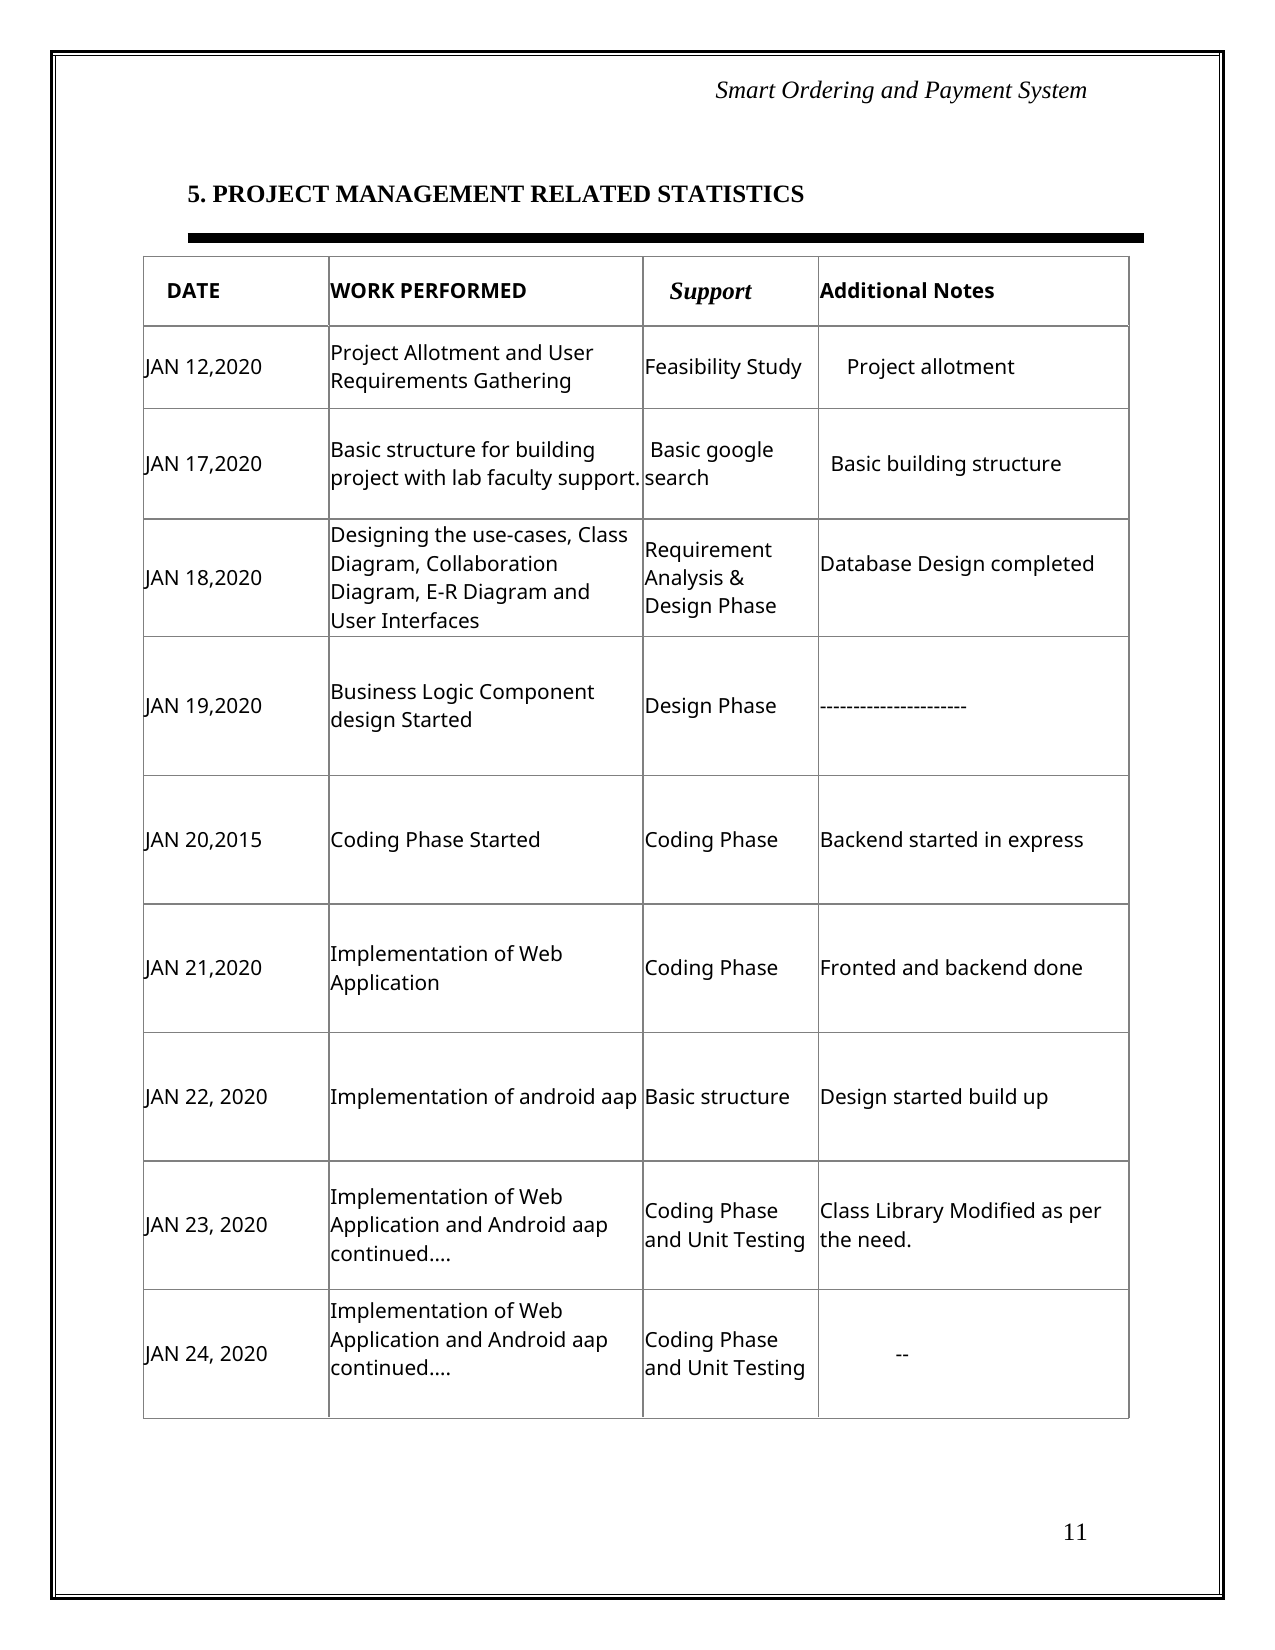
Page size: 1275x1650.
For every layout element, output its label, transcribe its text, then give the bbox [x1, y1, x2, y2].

table_cell ---------------------- [819, 637, 1128, 775]
table_header WORK PERFORMED [330, 257, 642, 325]
table_cell Design Phase [644, 637, 818, 775]
table_cell Implementation of Web Application and Android aap continued…. [330, 1162, 642, 1289]
table_cell JAN 23, 2020 [144, 1162, 328, 1289]
table_cell JAN 19,2020 [144, 637, 328, 775]
table_cell Database Design completed [819, 520, 1128, 636]
table_cell Implementation of Web Application [330, 905, 642, 1032]
table_cell Project allotment [819, 327, 1128, 407]
table_header Additional Notes [819, 257, 1128, 325]
table_header Support [644, 257, 818, 325]
table_cell JAN 20,2015 [144, 776, 328, 903]
table_cell JAN 21,2020 [144, 905, 328, 1032]
table_cell -- [819, 1290, 1128, 1417]
table_cell Basic structure for building project with lab faculty support. [330, 409, 642, 518]
table_cell Design started build up [819, 1033, 1128, 1160]
table_cell Implementation of Web Application and Android aap continued…. [330, 1290, 642, 1417]
table_cell Coding Phase [644, 905, 818, 1032]
table_cell Feasibility Study [644, 327, 818, 407]
table_cell Basic google search [644, 409, 818, 518]
table_cell Business Logic Component design Started [330, 637, 642, 775]
table_cell JAN 24, 2020 [144, 1290, 328, 1417]
table_cell Requirement Analysis & Design Phase [644, 520, 818, 636]
table_cell Implementation of android aap [330, 1033, 642, 1160]
table_cell JAN 17,2020 [144, 409, 328, 518]
table_cell Coding Phase Started [330, 776, 642, 903]
table_cell Coding Phase [644, 776, 818, 903]
text 5. PROJECT MANAGEMENT RELATED STATISTICS [187, 179, 1087, 207]
table_cell Basic building structure [819, 409, 1128, 518]
table_cell JAN 18,2020 [144, 520, 328, 636]
table_cell Project Allotment and User Requirements Gathering [330, 327, 642, 407]
table_cell Class Library Modified as per the need. [819, 1162, 1128, 1289]
table_cell Coding Phase and Unit Testing [644, 1162, 818, 1289]
table_cell Fronted and backend done [819, 905, 1128, 1032]
table_header DATE [144, 257, 328, 325]
table_cell Basic structure [644, 1033, 818, 1160]
table_cell Backend started in express [819, 776, 1128, 903]
table_cell JAN 12,2020 [144, 327, 328, 407]
table_cell Coding Phase and Unit Testing [644, 1290, 818, 1417]
table_cell Designing the use-cases, Class Diagram, Collaboration Diagram, E-R Diagram and User Interfaces [330, 520, 642, 636]
table_cell JAN 22, 2020 [144, 1033, 328, 1160]
